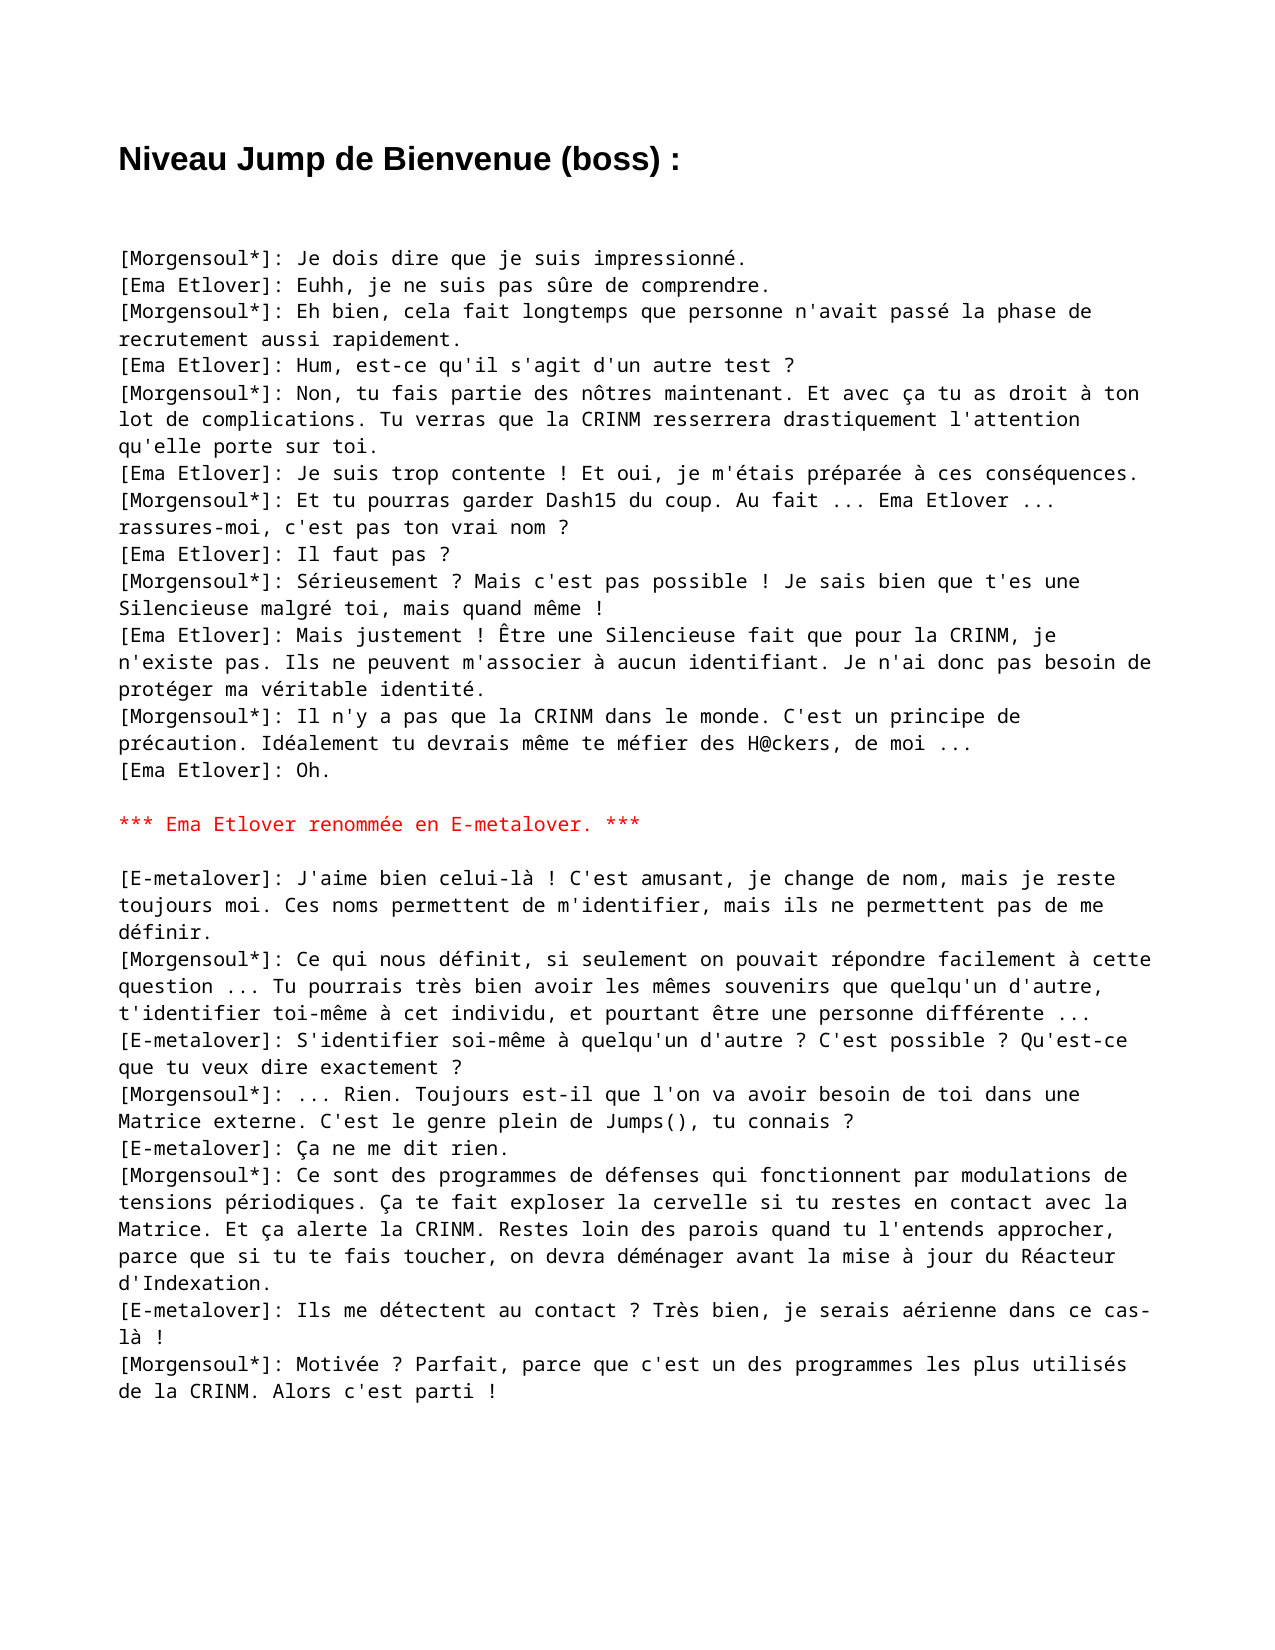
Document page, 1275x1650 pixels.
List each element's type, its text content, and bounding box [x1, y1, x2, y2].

text [Ema Etlover]: Mais justement ! Être une Silencieuse fait que pour la CRINM, je n'existe pas. Ils ne peuvent m'associer à aucun identifiant. Je n'ai donc pas besoin de protéger ma véritable identité. [118, 622, 1157, 702]
text [Morgensoul*]: Et tu pourras garder Dash15 du coup. Au fait ... Ema Etlover ... rassures-moi, c'est pas ton vrai nom ? [118, 487, 1157, 541]
text *** Ema Etlover renommée en E-metalover. *** [118, 810, 1157, 837]
text [Ema Etlover]: Hum, est-ce qu'il s'agit d'un autre test ? [118, 352, 1157, 379]
text [Morgensoul*]: Ce sont des programmes de défenses qui fonctionnent par modulations de tensions périodiques. Ça te fait exploser la cervelle si tu restes en contact avec la Matrice. Et ça alerte la CRINM. Restes loin des parois quand tu l'entends approcher, parce que si tu te fais toucher, on devra déménager avant la mise à jour du Réacteur d'Indexation. [118, 1161, 1157, 1296]
text [E-metalover]: Ils me détectent au contact ? Très bien, je serais aérienne dans ce cas-là ! [118, 1296, 1157, 1350]
text [E-metalover]: Ça ne me dit rien. [118, 1134, 1157, 1161]
text [Ema Etlover]: Oh. [118, 756, 1157, 783]
text [Morgensoul*]: Ce qui nous définit, si seulement on pouvait répondre facilement à cette question ... Tu pourrais très bien avoir les mêmes souvenirs que quelqu'un d'autre, t'identifier toi-même à cet individu, et pourtant être une personne différente ... [118, 945, 1157, 1026]
text [Morgensoul*]: Eh bien, cela fait longtemps que personne n'avait passé la phase de recrutement aussi rapidement. [118, 298, 1157, 352]
text [E-metalover]: S'identifier soi-même à quelqu'un d'autre ? C'est possible ? Qu'est-ce que tu veux dire exactement ? [118, 1026, 1157, 1080]
text [Ema Etlover]: Euhh, je ne suis pas sûre de comprendre. [118, 271, 1157, 298]
text [Morgensoul*]: Non, tu fais partie des nôtres maintenant. Et avec ça tu as droit à ton lot de complications. Tu verras que la CRINM resserrera drastiquement l'attention qu'elle porte sur toi. [118, 379, 1157, 460]
text [Ema Etlover]: Je suis trop contente ! Et oui, je m'étais préparée à ces conséquences. [118, 460, 1157, 487]
text [Morgensoul*]: Il n'y a pas que la CRINM dans le monde. C'est un principe de précaution. Idéalement tu devrais même te méfier des H@ckers, de moi ... [118, 702, 1157, 756]
subtitle Niveau Jump de Bienvenue (boss) : [118, 139, 1157, 177]
text [Morgensoul*]: Je dois dire que je suis impressionné. [118, 244, 1157, 271]
text [Morgensoul*]: Sérieusement ? Mais c'est pas possible ! Je sais bien que t'es une Silencieuse malgré toi, mais quand même ! [118, 568, 1157, 622]
text [Morgensoul*]: ... Rien. Toujours est-il que l'on va avoir besoin de toi dans une Matrice externe. C'est le genre plein de Jumps(), tu connais ? [118, 1080, 1157, 1134]
text [Morgensoul*]: Motivée ? Parfait, parce que c'est un des programmes les plus utilisés de la CRINM. Alors c'est parti ! [118, 1350, 1157, 1404]
text [Ema Etlover]: Il faut pas ? [118, 541, 1157, 568]
text [E-metalover]: J'aime bien celui-là ! C'est amusant, je change de nom, mais je reste toujours moi. Ces noms permettent de m'identifier, mais ils ne permettent pas de me définir. [118, 864, 1157, 945]
